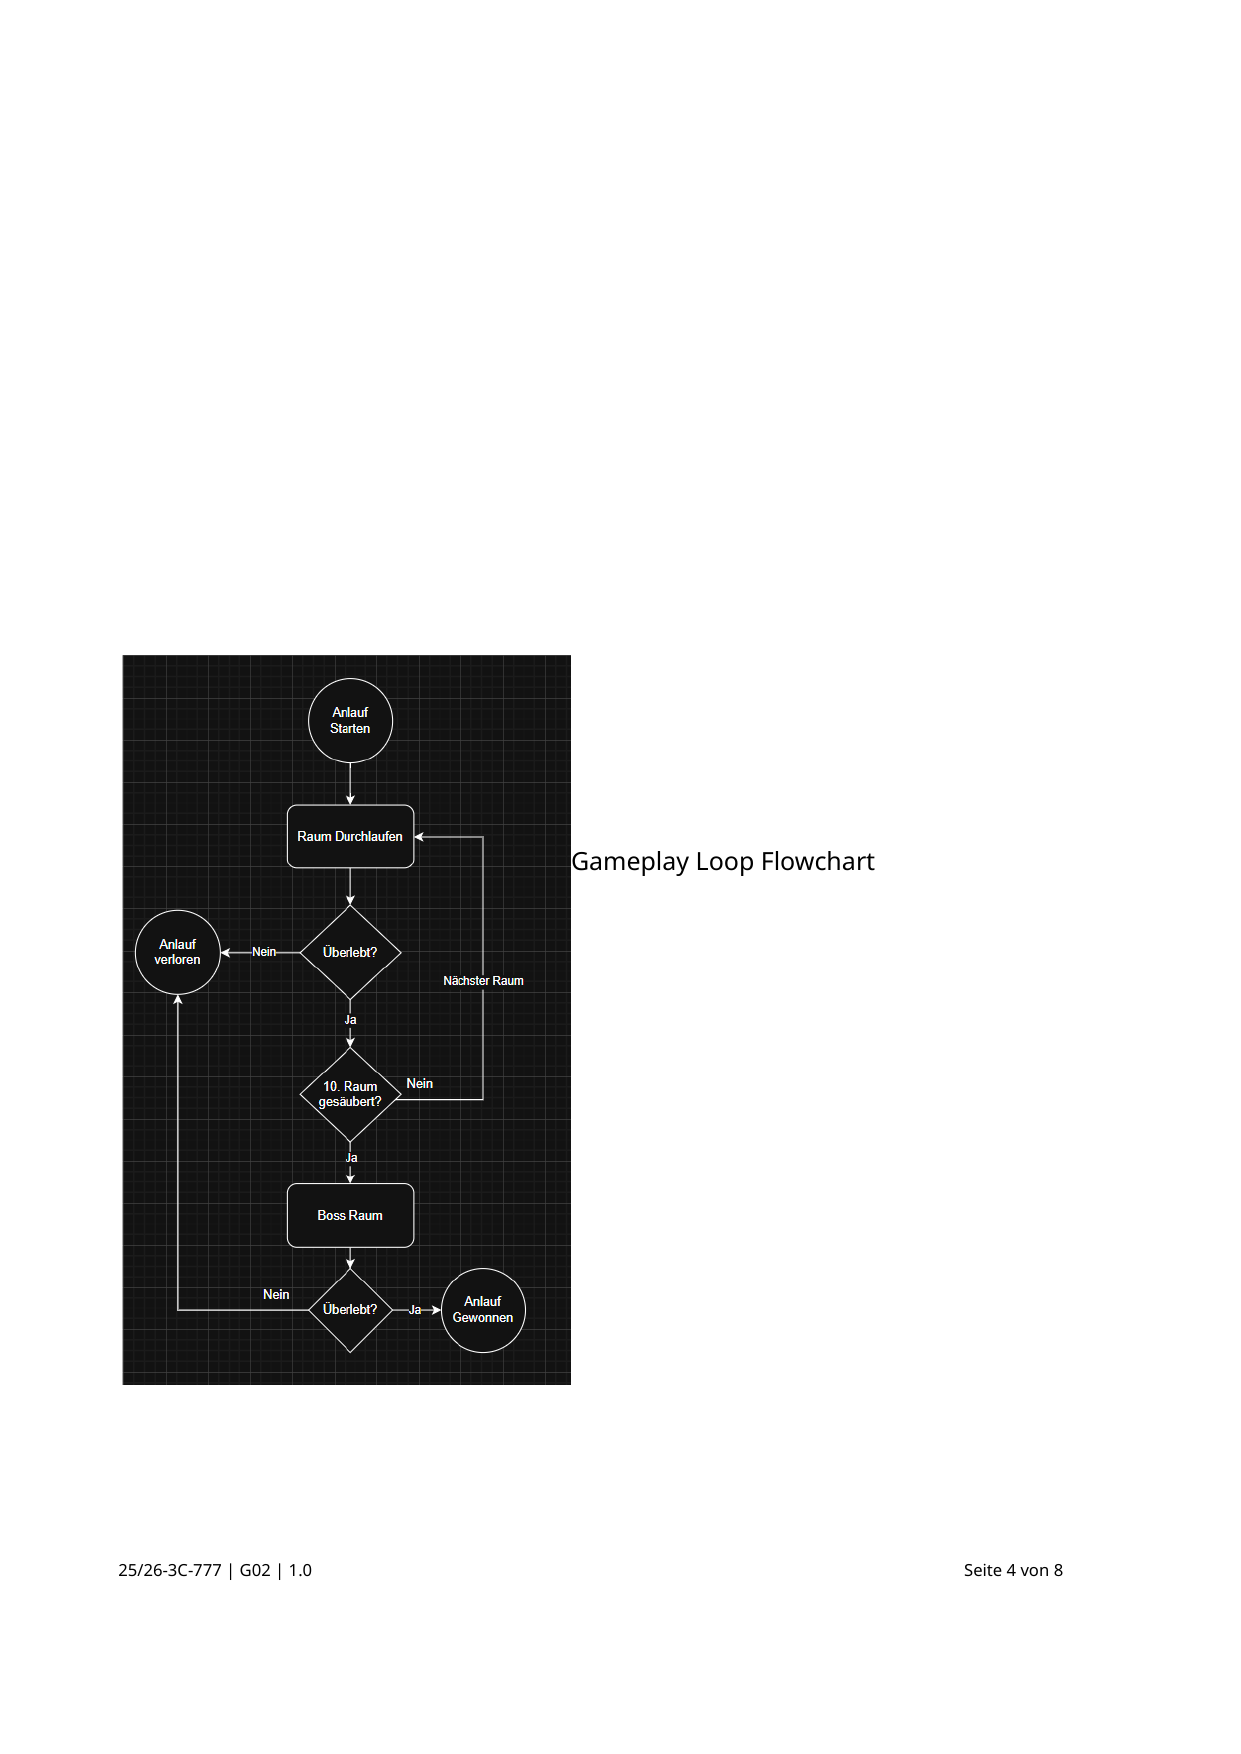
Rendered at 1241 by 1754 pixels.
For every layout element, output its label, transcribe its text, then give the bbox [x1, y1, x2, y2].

text Gameplay Loop Flowchart [571, 844, 1122, 878]
picture [122, 655, 571, 1385]
